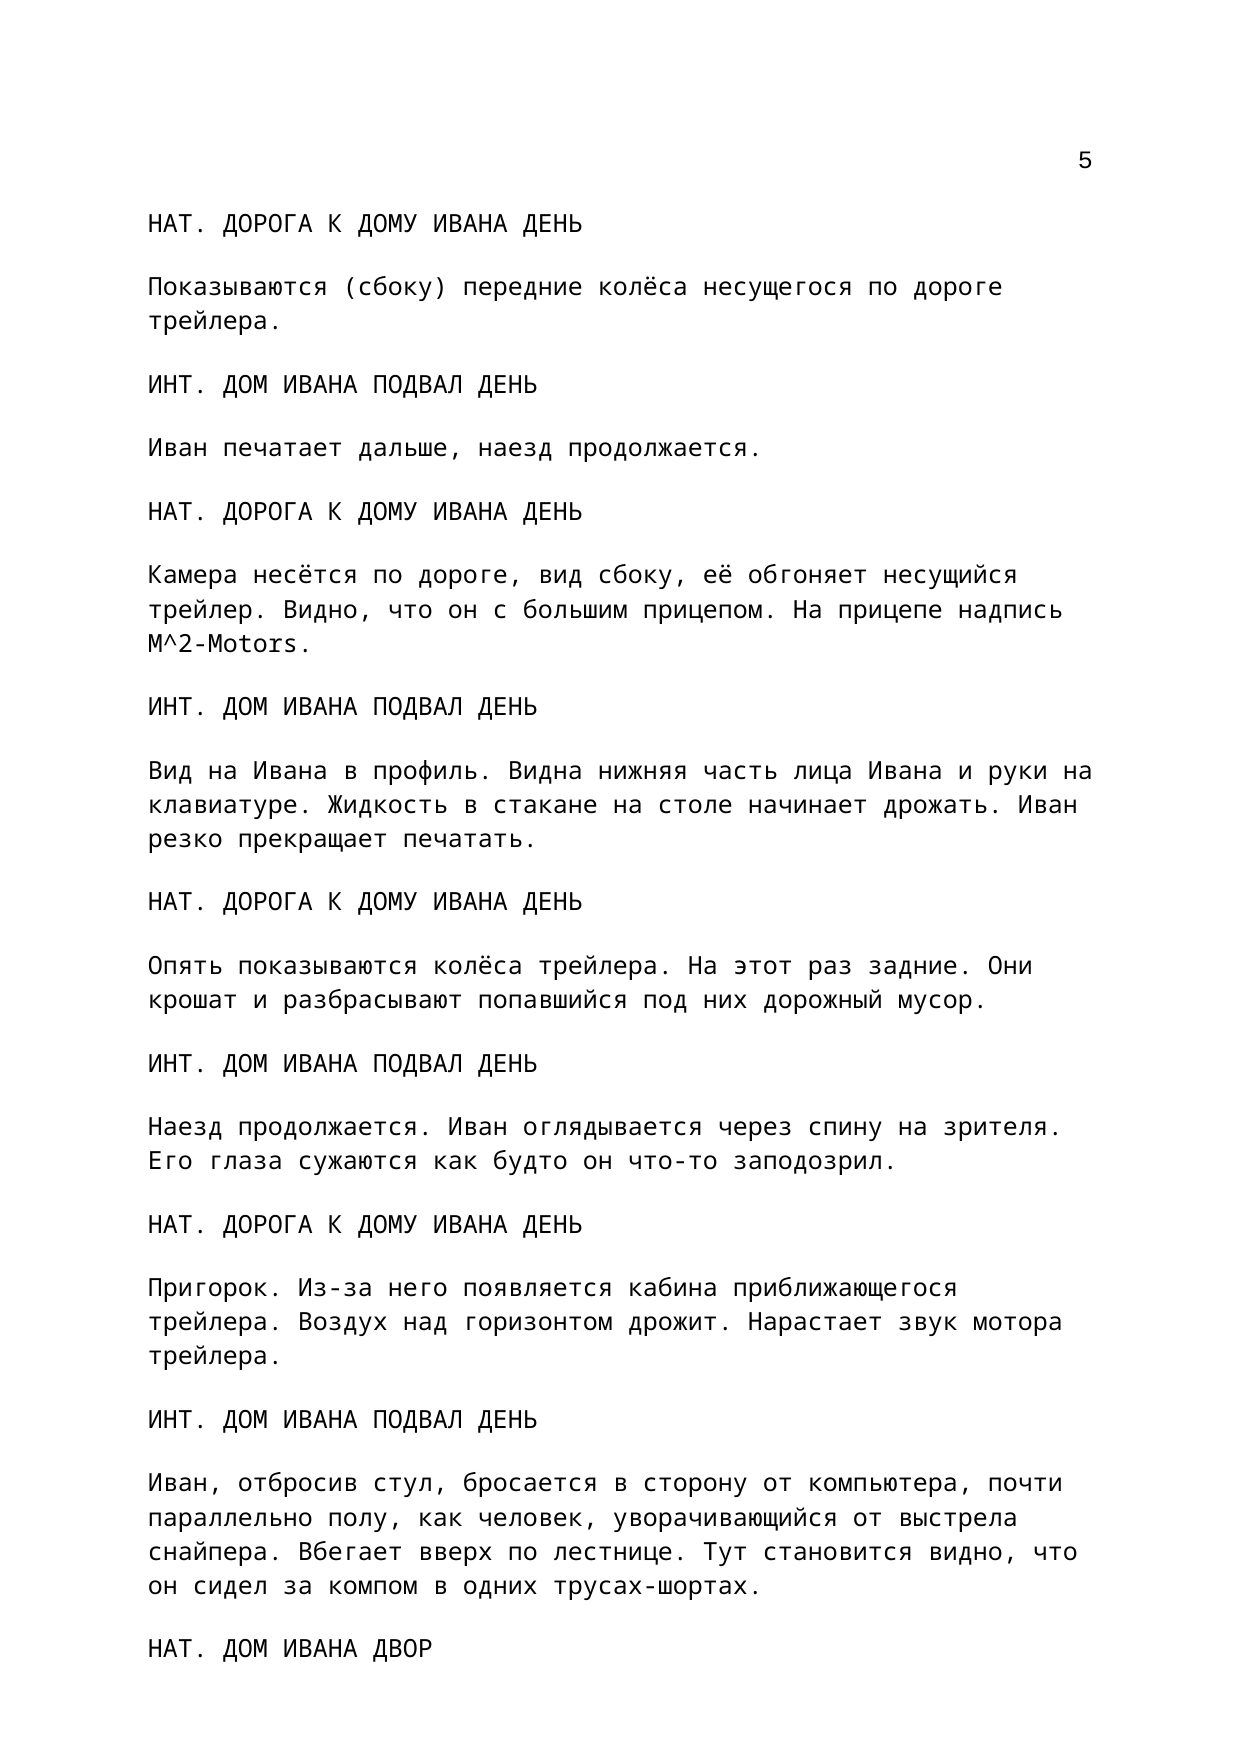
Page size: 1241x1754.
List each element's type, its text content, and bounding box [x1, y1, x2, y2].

text Показываются (сбоку) передние колёса несущегося по дороге трейлера. [148, 269, 1093, 337]
text Камера несётся по дороге, вид сбоку, её обгоняет несущийся трейлер. Видно, что он с большим прицепом. На прицепе надпись M^2-Motors. [148, 557, 1093, 659]
text ИНТ. ДОМ ИВАНА ПОДВАЛ ДЕНЬ [148, 1045, 1093, 1079]
text ИНТ. ДОМ ИВАНА ПОДВАЛ ДЕНЬ [148, 1402, 1093, 1436]
text ИНТ. ДОМ ИВАНА ПОДВАЛ ДЕНЬ [148, 367, 1093, 401]
text НАТ. ДОРОГА К ДОМУ ИВАНА ДЕНЬ [148, 1206, 1093, 1240]
text НАТ. ДОРОГА К ДОМУ ИВАНА ДЕНЬ [148, 494, 1093, 528]
text Наезд продолжается. Иван оглядывается через спину на зрителя. Его глаза сужаются как будто он что-то заподозрил. [148, 1109, 1093, 1177]
text Вид на Ивана в профиль. Видна нижняя часть лица Ивана и руки на клавиатуре. Жидкость в стакане на столе начинает дрожать. Иван резко прекращает печатать. [148, 752, 1093, 854]
text Пригорок. Из-за него появляется кабина приближающегося трейлера. Воздух над горизонтом дрожит. Нарастает звук мотора трейлера. [148, 1270, 1093, 1372]
text Опять показываются колёса трейлера. На этот раз задние. Они крошат и разбрасывают попавшийся под них дорожный мусор. [148, 948, 1093, 1016]
text Иван печатает дальше, наезд продолжается. [148, 430, 1093, 464]
text Иван, отбросив стул, бросается в сторону от компьютера, почти параллельно полу, как человек, уворачивающийся от выстрела снайпера. Вбегает вверх по лестнице. Тут становится видно, что он сидел за компом в одних трусах-шортах. [148, 1465, 1093, 1601]
text НАТ. ДОРОГА К ДОМУ ИВАНА ДЕНЬ [148, 205, 1093, 239]
text НАТ. ДОРОГА К ДОМУ ИВАНА ДЕНЬ [148, 884, 1093, 918]
text НАТ. ДОМ ИВАНА ДВОР [148, 1631, 1093, 1665]
text ИНТ. ДОМ ИВАНА ПОДВАЛ ДЕНЬ [148, 689, 1093, 723]
